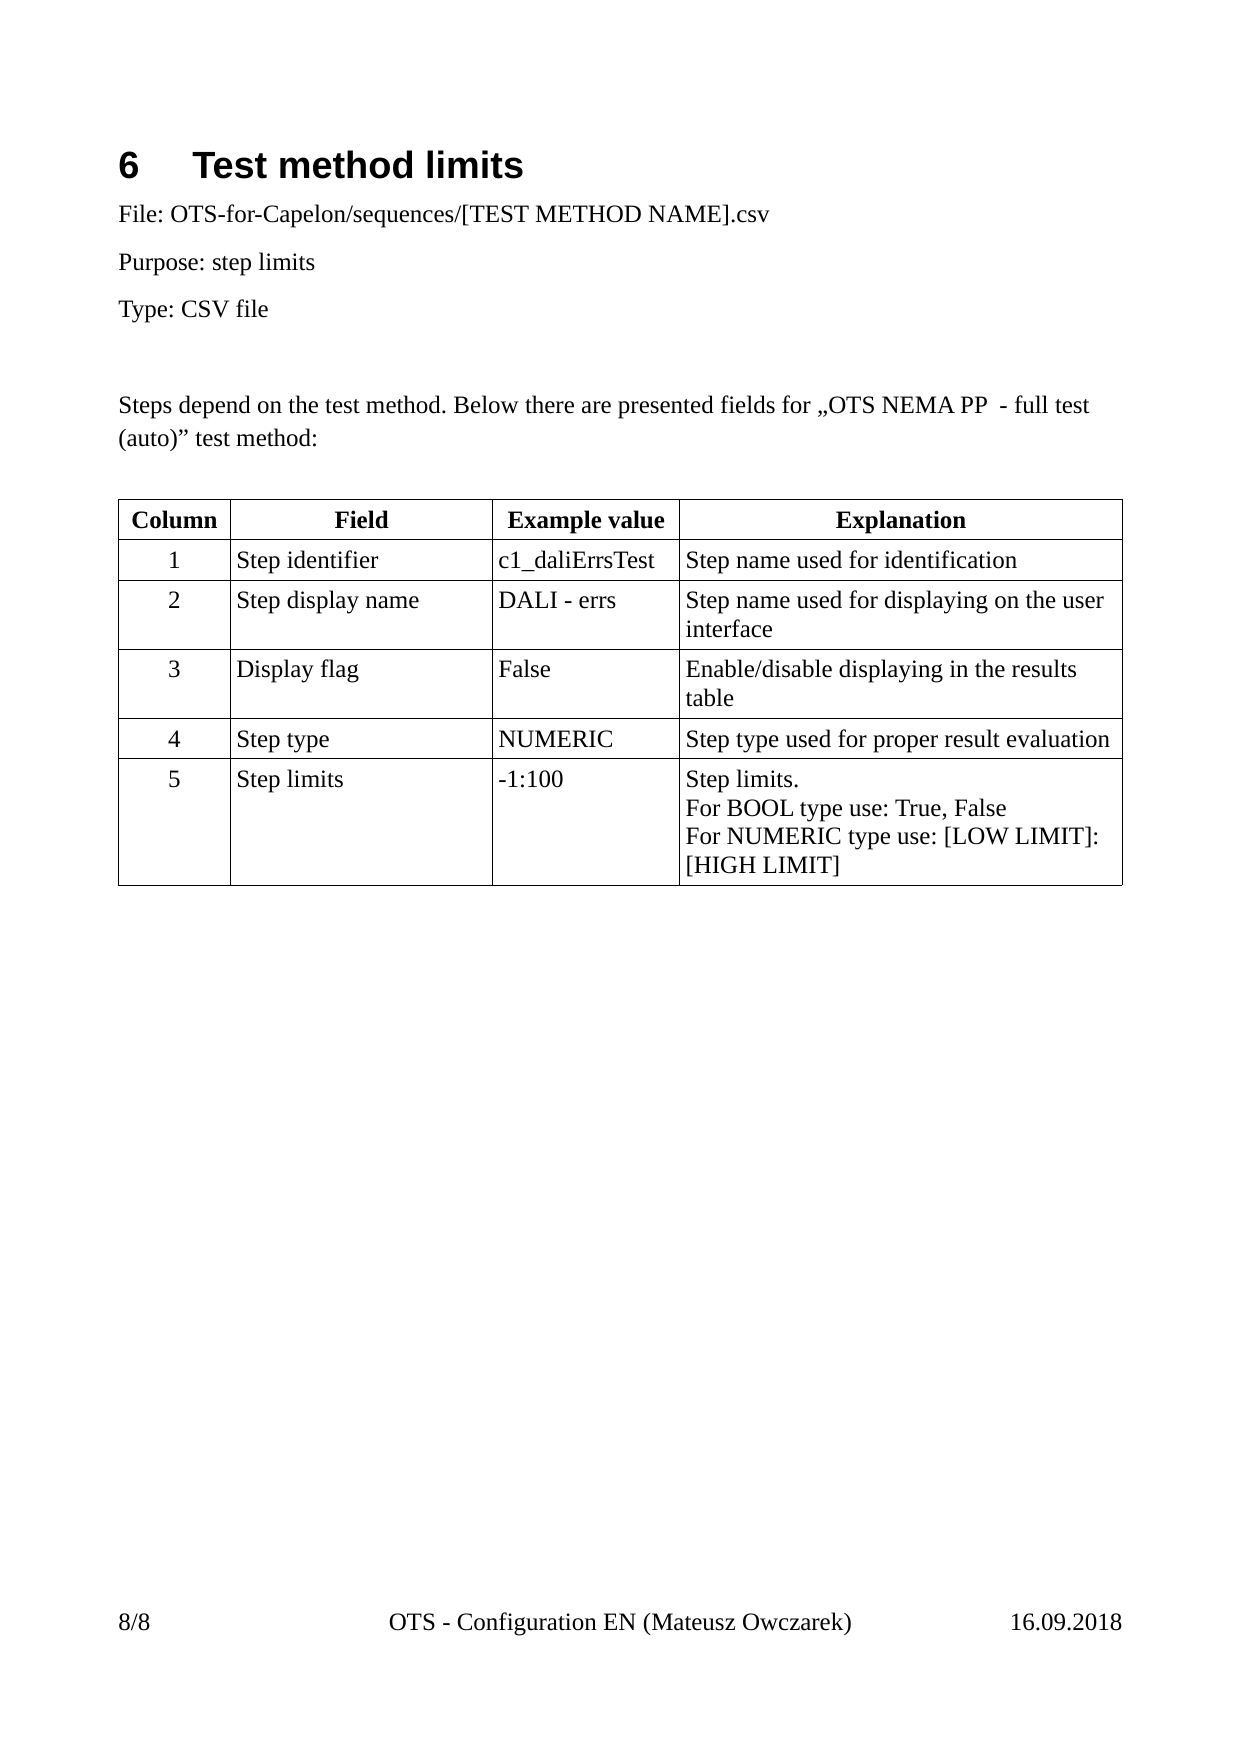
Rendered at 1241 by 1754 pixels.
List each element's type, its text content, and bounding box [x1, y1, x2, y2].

table_cell 1 [119, 540, 230, 580]
table_cell Step name used for identification [680, 540, 1122, 580]
subtitle Test method limits [118, 143, 1122, 187]
text Steps depend on the test method. Below there are presented fields for „OTS NEMA PP - full test (auto)” test method: [118, 390, 1122, 451]
table_cell DALI - errs [493, 581, 679, 649]
table_cell 3 [119, 650, 230, 718]
table_cell c1_daliErrsTest [493, 540, 679, 580]
table_cell Step limits. For BOOL type use: True, False For NUMERIC type use: [LOW LIMIT]:[HIGH LIMIT] [680, 759, 1122, 885]
table_cell Enable/disable displaying in the results table [680, 650, 1122, 718]
table_header Field [231, 500, 492, 539]
table_cell Step type used for proper result evaluation [680, 719, 1122, 758]
table_cell 4 [119, 719, 230, 758]
text File: OTS-for-Capelon/sequences/[TEST METHOD NAME].csv [118, 199, 1122, 228]
text Purpose: step limits [118, 247, 1122, 276]
table_cell Display flag [231, 650, 492, 718]
table_cell Step display name [231, 581, 492, 649]
table_cell False [493, 650, 679, 718]
table_cell Step identifier [231, 540, 492, 580]
table_cell 5 [119, 759, 230, 885]
table_header Explanation [680, 500, 1122, 539]
text Type: CSV file [118, 294, 1122, 323]
table_cell Step name used for displaying on the user interface [680, 581, 1122, 649]
table_header Example value [493, 500, 679, 539]
table_cell Step type [231, 719, 492, 758]
table_cell 2 [119, 581, 230, 649]
table_cell NUMERIC [493, 719, 679, 758]
table_cell -1:100 [493, 759, 679, 885]
table_header Column [119, 500, 230, 539]
table_cell Step limits [231, 759, 492, 885]
